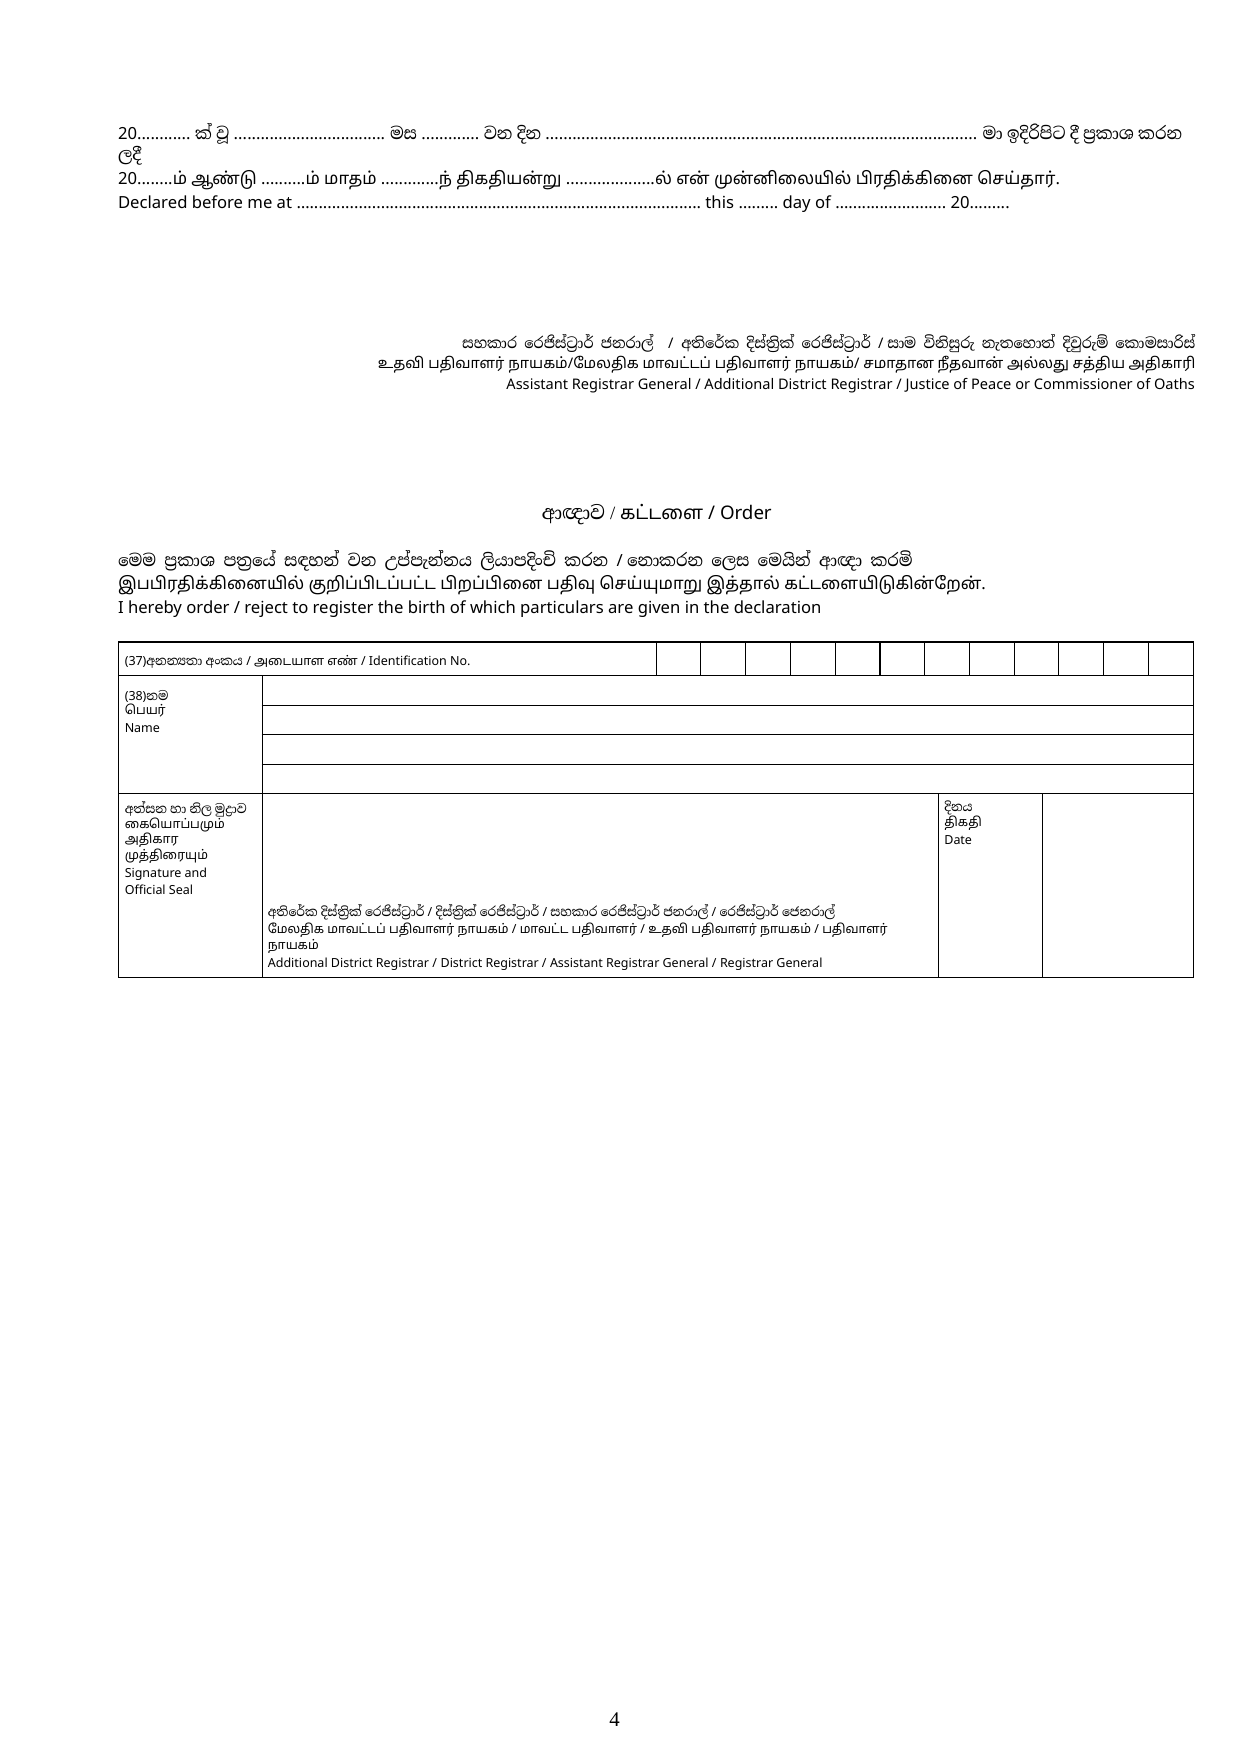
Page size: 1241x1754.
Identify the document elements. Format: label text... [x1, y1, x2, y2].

table_cell (38)නම பெயர் Name [119, 676, 262, 793]
table_header [746, 643, 790, 675]
table_cell [1043, 794, 1193, 977]
table_header [970, 643, 1014, 675]
table_header [657, 643, 700, 675]
table_header [701, 643, 745, 675]
table_header 20............ ක් වූ …............................... මස ............. වන දින ….............................................................................................. මා ඉදිරිපිට දී ප්‍රකාශ කරන ලදී 20........ம் ஆண்டு ….......ம் மாதம் …..........ந் திகதியன்று ….................ல் என் முன்னிலையில் பிரதிக்கினை செய்தார். Declared before me at …........................................................................................ this …...... day of …...................... 20......... සහකාර රෙජිස්ට්‍රාර් ජනරාල් / අතිරේක දිස්ත්‍රික් රෙජිස්ට්‍රාර් / සාම විනිසුරු නැතහොත් දිවුරුම් කොමසාරිස් உதவி பதிவாளர் நாயகம்/மேலதிக மாவட்டப் பதிவாளர் நாயகம்/ சமாதான நீதவான் அல்லது சத்திய அதிகாரி Assistant Registrar General / Additional District Registrar / Justice of Peace or Commissioner of Oaths ආඥාව / கட்டளை / Order මෙම ප්‍රකාශ පත්‍රයේ සඳහන් වන උප්පැන්නය ලියාපදිංචි කරන / නොකරන ලෙස මෙයින් ආඥා කරමි இபபிரதிக்கினையில் குறிப்பிடப்பட்ட பிறப்பினை பதிவு செய்யுமாறு இத்தால் கட்டளையிடுகின்றேன். I hereby order / reject to register the birth of which particulars are given in the declaration [112, 75, 1201, 1041]
table_cell [263, 676, 1193, 704]
table_header [836, 643, 879, 675]
table_header [1059, 643, 1103, 675]
table_header [925, 643, 969, 675]
table_cell [263, 765, 1193, 793]
table_header [1149, 643, 1193, 675]
table_cell [263, 706, 1193, 734]
table_cell [263, 735, 1193, 764]
table_cell දිනය திகதி Date [939, 794, 1042, 977]
table_header [791, 643, 835, 675]
table_header [1104, 643, 1148, 675]
table_cell අත්සන හා නිල මුද්‍රාව கையொப்பமும் அதிகார முத்திரையும் Signature and Official Seal [119, 794, 262, 977]
table_cell අතිරේක දිස්ත්‍රික් රෙජිස්ට්‍රාර් / දිස්ත්‍රික් රෙජිස්ට්‍රාර් / සහකාර රෙජිස්ට්‍රාර් ජනරාල් / රෙජිස්ට්‍රාර් ජෙනරාල් மேலதிக மாவட்டப் பதிவாளர் நாயகம் / மாவட்ட பதிவாளர் / உதவி பதிவாளர் நாயகம் / பதிவாளர் நாயகம் Additional District Registrar / District Registrar / Assistant Registrar General / Registrar General [263, 794, 938, 977]
table_header [881, 643, 924, 675]
table_header [1015, 643, 1058, 675]
table_header (37)අනන්‍යතා අංකය / அடையாள எண் / Identification No. [119, 643, 656, 675]
